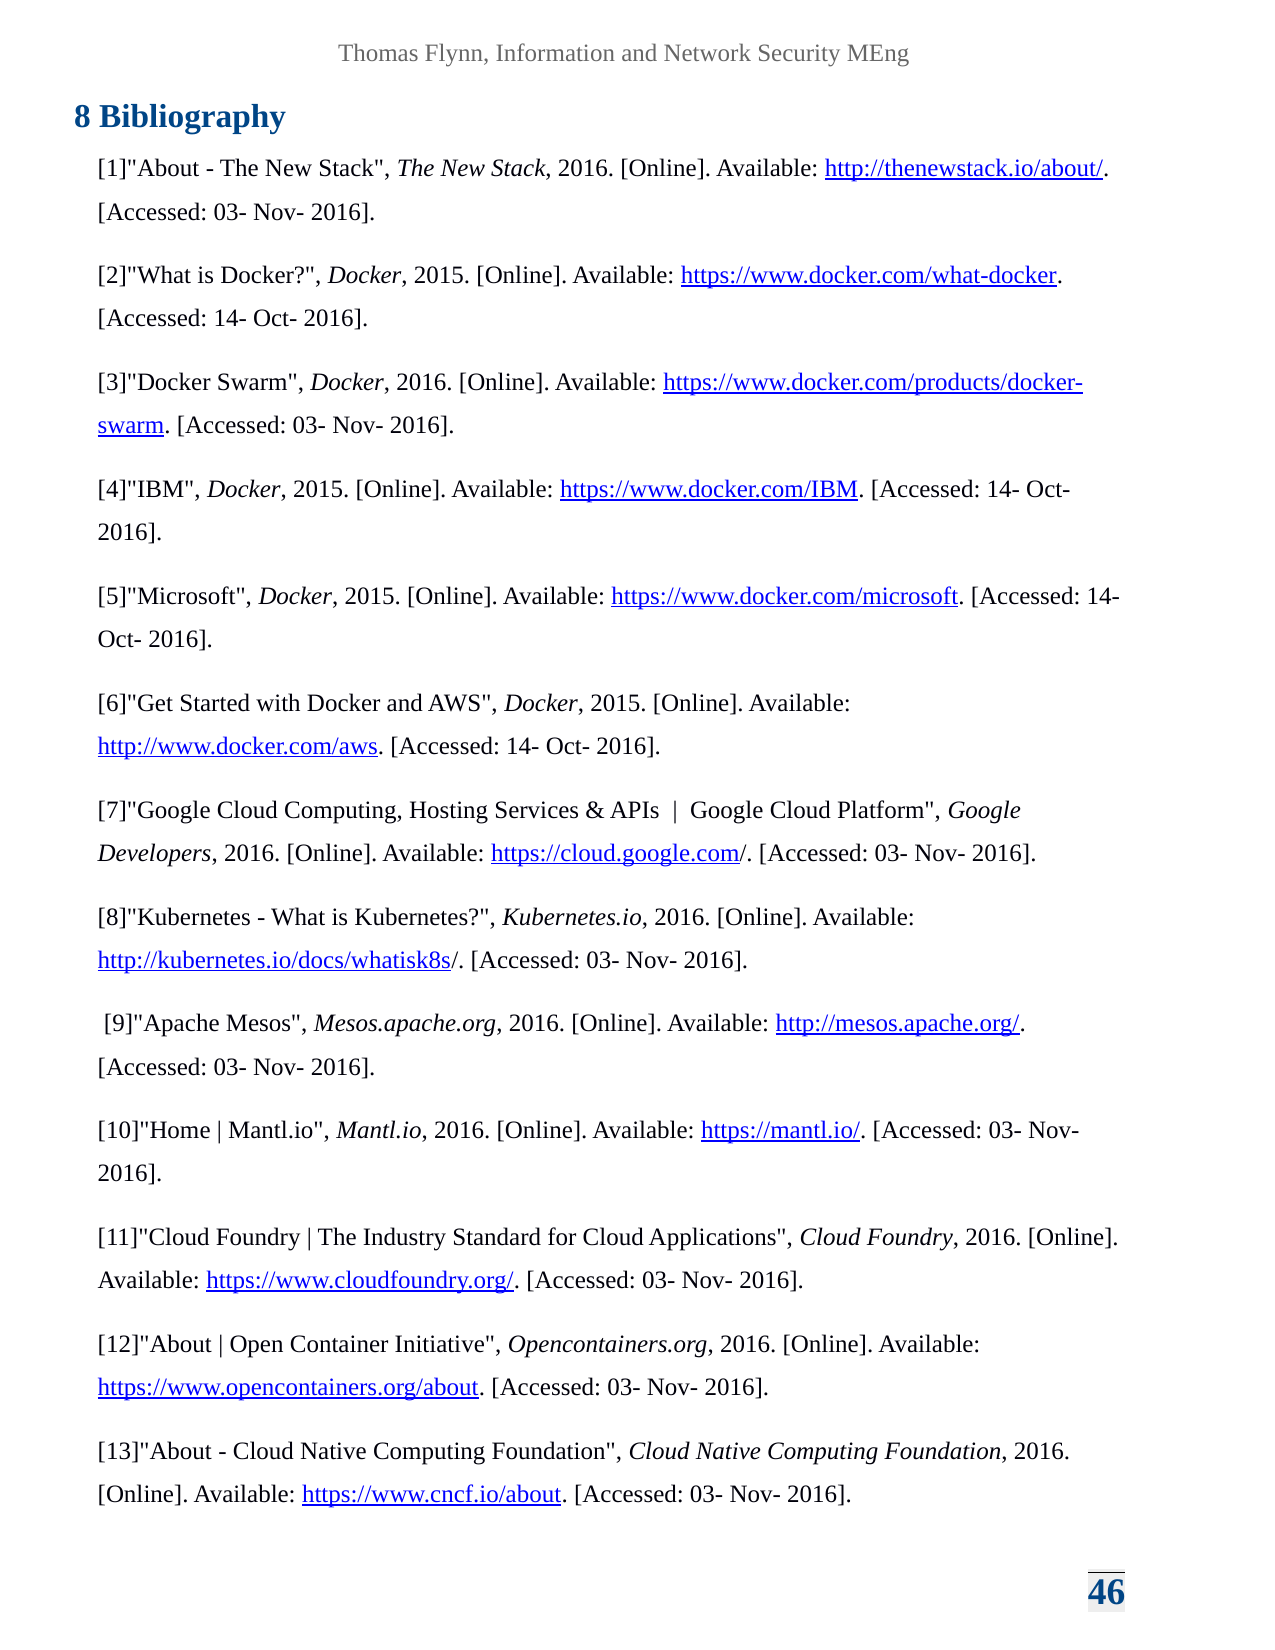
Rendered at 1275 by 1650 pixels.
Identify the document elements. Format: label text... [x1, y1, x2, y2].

text [9]"Apache Mesos", Mesos.apache.org, 2016. [Online]. Available: http://mesos.apache.org/. [Accessed: 03- Nov- 2016]. [97, 1008, 1125, 1080]
text [11]"Cloud Foundry | The Industry Standard for Cloud Applications", Cloud Foundry, 2016. [Online]. Available: https://www.cloudfoundry.org/. [Accessed: 03- Nov- 2016]. [97, 1222, 1125, 1294]
text [5]"Microsoft", Docker, 2015. [Online]. Available: https://www.docker.com/microsoft. [Accessed: 14- Oct- 2016]. [97, 581, 1125, 653]
text [1]"About - The New Stack", The New Stack, 2016. [Online]. Available: http://thenewstack.io/about/. [Accessed: 03- Nov- 2016]. [97, 153, 1125, 225]
text [13]"About - Cloud Native Computing Foundation", Cloud Native Computing Foundation, 2016. [Online]. Available: https://www.cncf.io/about. [Accessed: 03- Nov- 2016]. [97, 1436, 1125, 1508]
text [8]"Kubernetes - What is Kubernetes?", Kubernetes.io, 2016. [Online]. Available: http://kubernetes.io/docs/whatisk8s/. [Accessed: 03- Nov- 2016]. [97, 902, 1125, 973]
subtitle 8 Bibliography [74, 96, 1125, 134]
text [6]"Get Started with Docker and AWS", Docker, 2015. [Online]. Available: http://www.docker.com/aws. [Accessed: 14- Oct- 2016]. [97, 688, 1125, 760]
text [3]"Docker Swarm", Docker, 2016. [Online]. Available: https://www.docker.com/products/docker-swarm. [Accessed: 03- Nov- 2016]. [97, 367, 1125, 439]
text [4]"IBM", Docker, 2015. [Online]. Available: https://www.docker.com/IBM. [Accessed: 14- Oct- 2016]. [97, 474, 1125, 546]
text [10]"Home | Mantl.io", Mantl.io, 2016. [Online]. Available: https://mantl.io/. [Accessed: 03- Nov- 2016]. [97, 1115, 1125, 1187]
text [2]"What is Docker?", Docker, 2015. [Online]. Available: https://www.docker.com/what-docker.[Accessed: 14- Oct- 2016]. [97, 260, 1125, 332]
text [12]"About | Open Container Initiative", Opencontainers.org, 2016. [Online]. Available: https://www.opencontainers.org/about. [Accessed: 03- Nov- 2016]. [97, 1329, 1125, 1401]
text [7]"Google Cloud Computing, Hosting Services & APIs | Google Cloud Platform", Google Developers, 2016. [Online]. Available: https://cloud.google.com/. [Accessed: 03- Nov- 2016]. [97, 795, 1125, 867]
